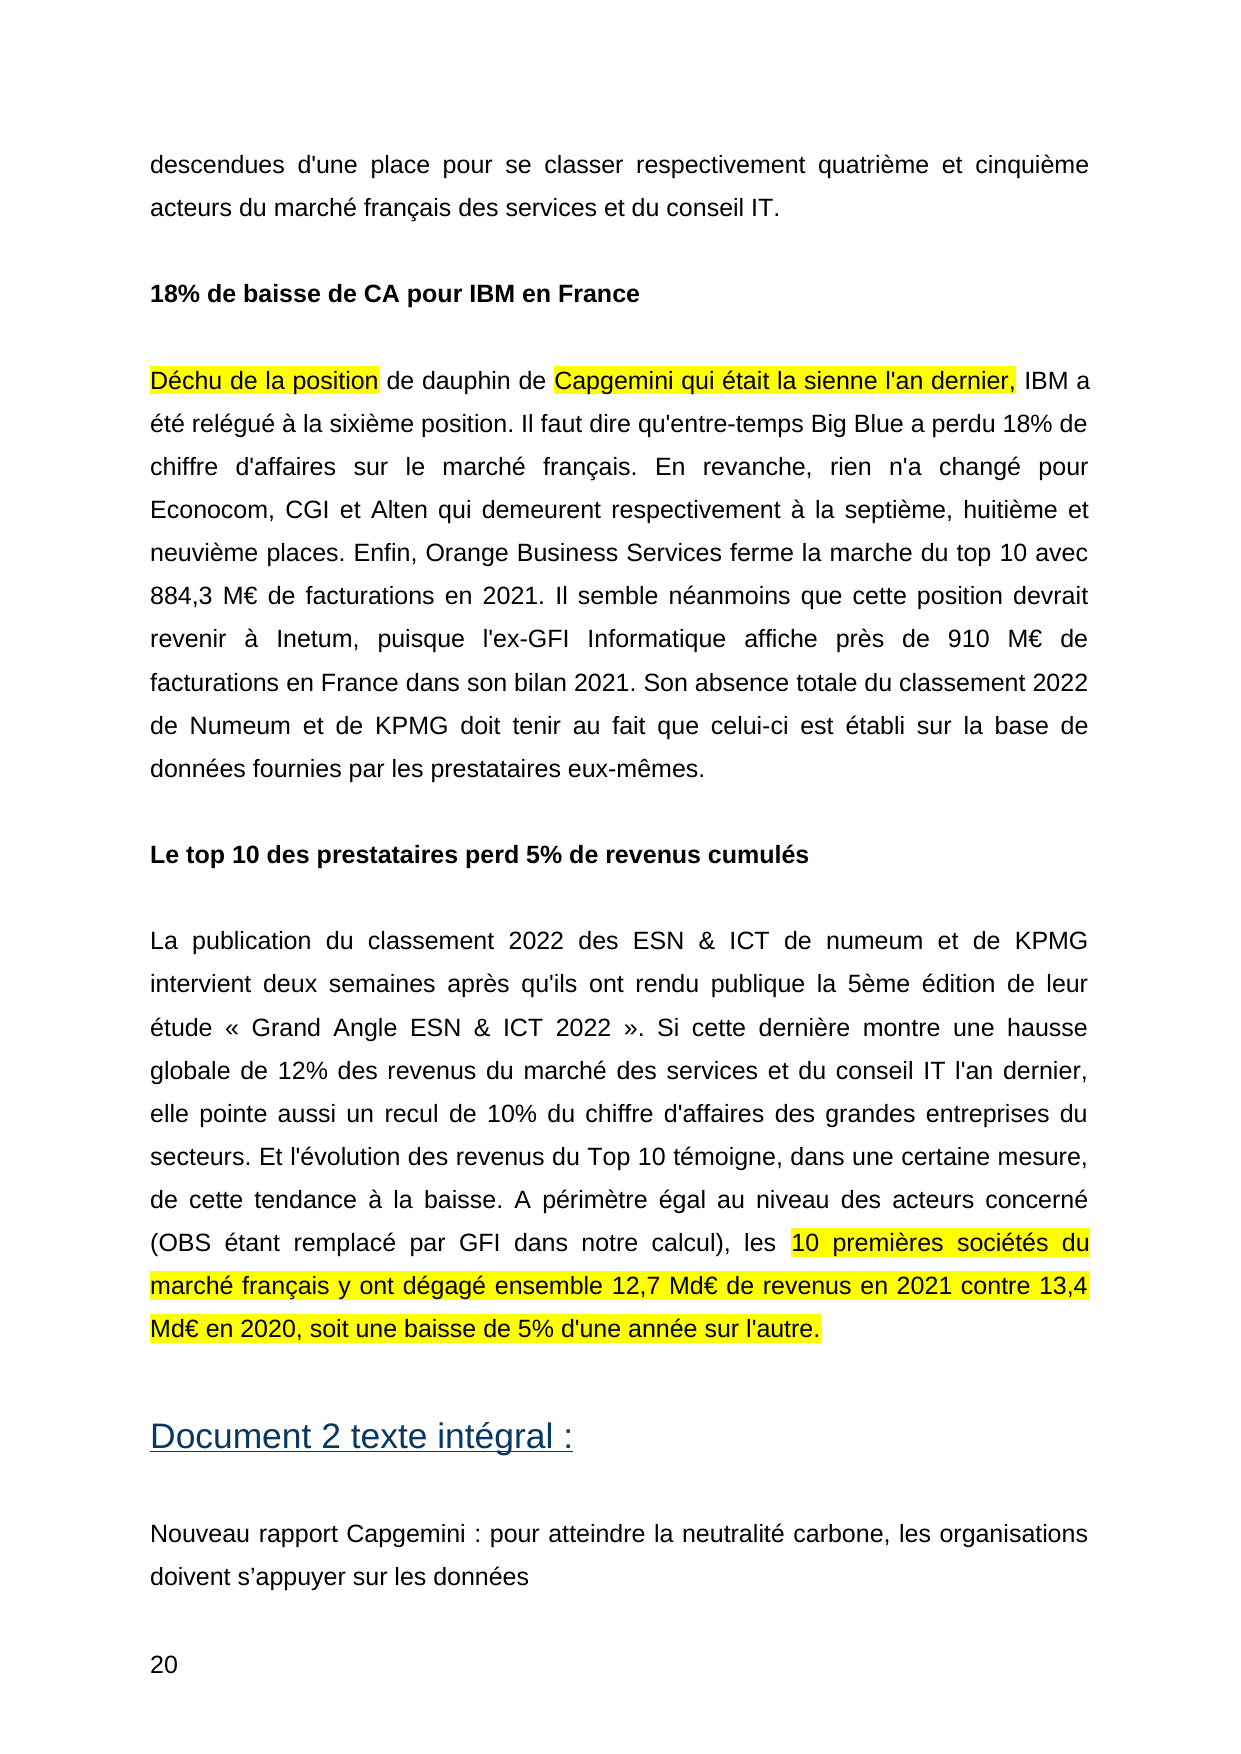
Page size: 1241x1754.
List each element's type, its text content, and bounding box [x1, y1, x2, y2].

text La publication du classement 2022 des ESN & ICT de numeum et de KPMG intervient deux semaines après qu'ils ont rendu publique la 5ème édition de leur étude « Grand Angle ESN & ICT 2022 ». Si cette dernière montre une hausse globale de 12% des revenus du marché des services et du conseil IT l'an dernier, elle pointe aussi un recul de 10% du chiffre d'affaires des grandes entreprises du secteurs. Et l'évolution des revenus du Top 10 témoigne, dans une certaine mesure, de cette tendance à la baisse. A périmètre égal au niveau des acteurs concerné (OBS étant remplacé par GFI dans notre calcul), les 10 premières sociétés du marché français y ont dégagé ensemble 12,7 Md€ de revenus en 2021 contre 13,4 Md€ en 2020, soit une baisse de 5% d'une année sur l'autre. [150, 926, 1090, 1343]
text descendues d'une place pour se classer respectivement quatrième et cinquième acteurs du marché français des services et du conseil IT. [150, 150, 1090, 222]
text Déchu de la position de dauphin de Capgemini qui était la sienne l'an dernier, IBM a été relégué à la sixième position. Il faut dire qu'entre-temps Big Blue a perdu 18% de chiffre d'affaires sur le marché français. En revanche, rien n'a changé pour Econocom, CGI et Alten qui demeurent respectivement à la septième, huitième et neuvième places. Enfin, Orange Business Services ferme la marche du top 10 avec 884,3 M€ de facturations en 2021. Il semble néanmoins que cette position devrait revenir à Inetum, puisque l'ex-GFI Informatique affiche près de 910 M€ de facturations en France dans son bilan 2021. Son absence totale du classement 2022 de Numeum et de KPMG doit tenir au fait que celui-ci est établi sur la base de données fournies par les prestataires eux-mêmes. [150, 366, 1090, 782]
text Le top 10 des prestataires perd 5% de revenus cumulés [150, 840, 1090, 869]
text 18% de baisse de CA pour IBM en France [150, 279, 1090, 308]
subtitle Document 2 texte intégral : [150, 1415, 1090, 1456]
text Nouveau rapport Capgemini : pour atteindre la neutralité carbone, les organisations doivent s’appuyer sur les données [150, 1519, 1090, 1591]
